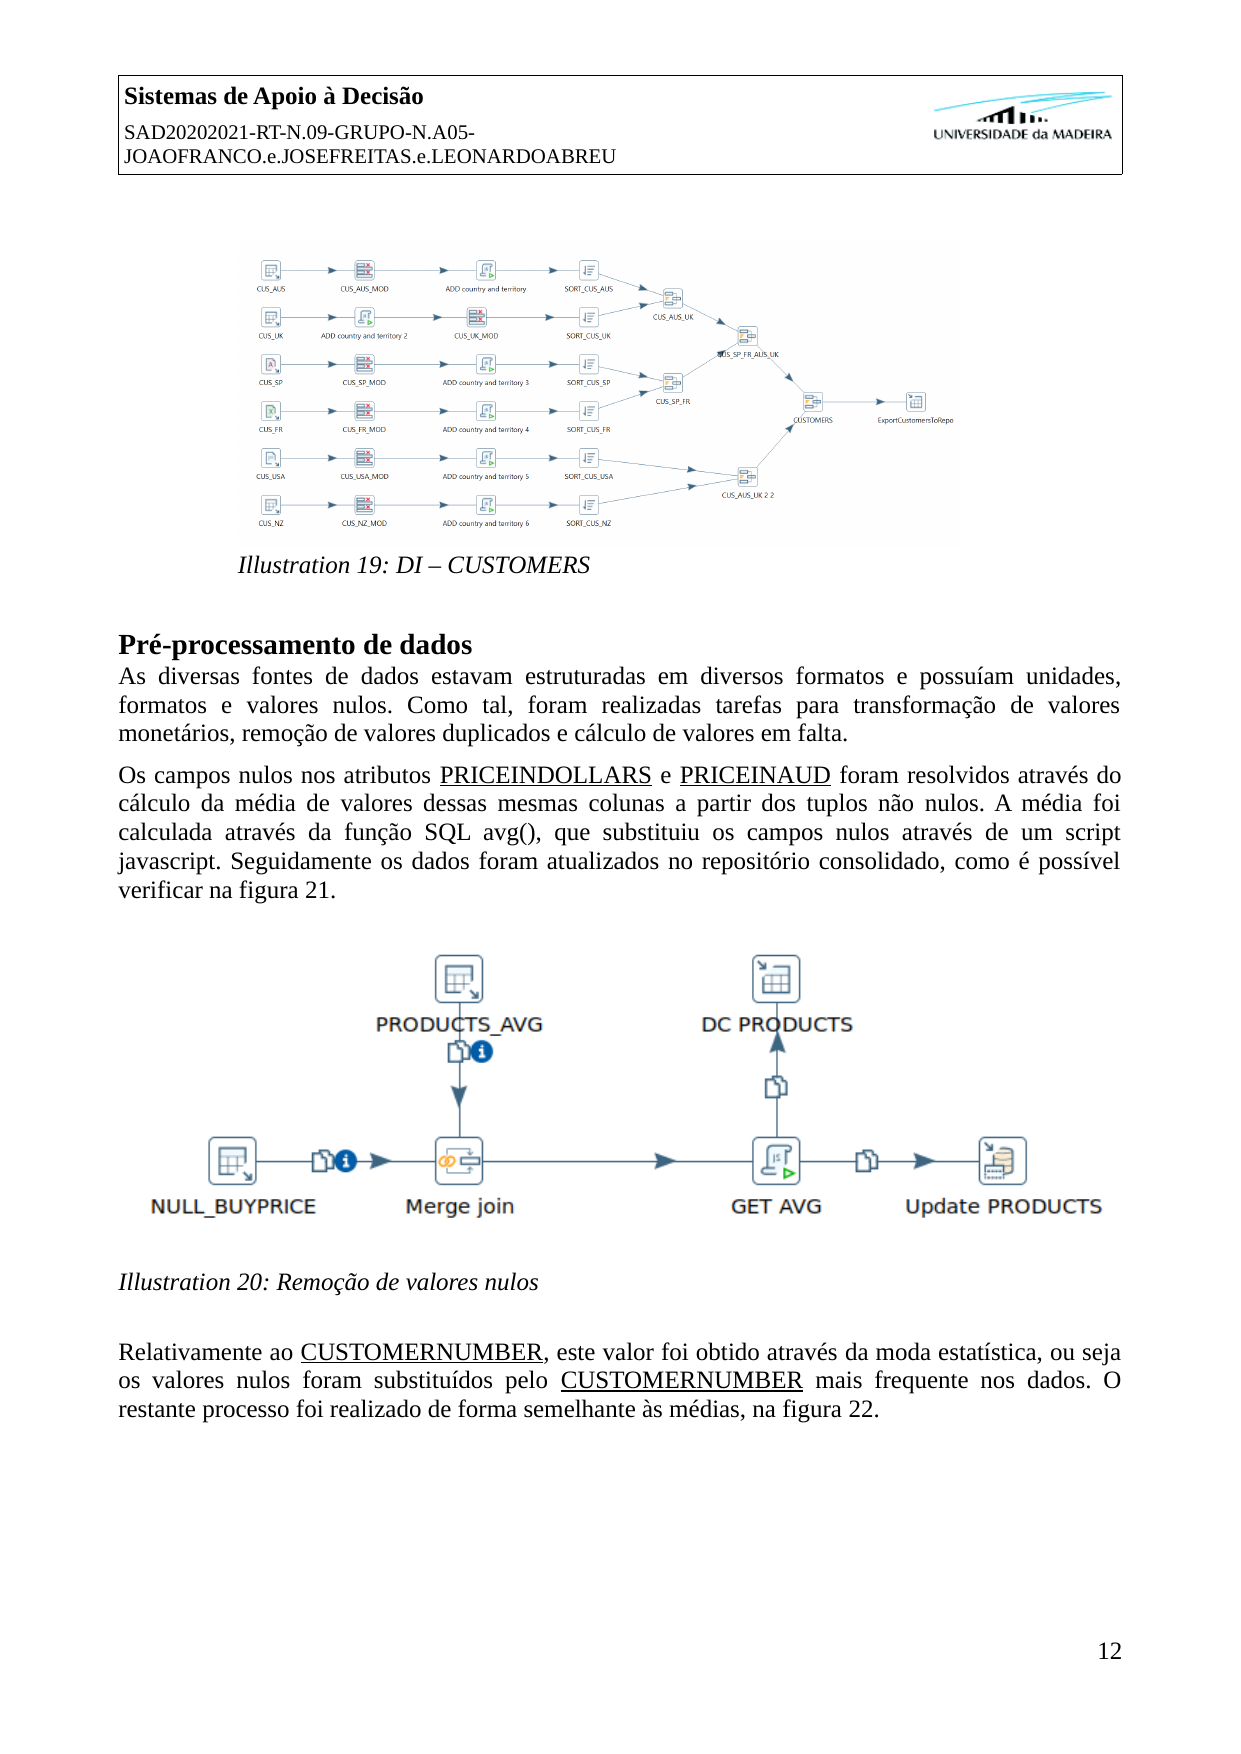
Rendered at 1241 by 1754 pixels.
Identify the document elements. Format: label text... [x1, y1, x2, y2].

picture [919, 80, 1120, 146]
subtitle Pré-processamento de dados [118, 627, 1122, 661]
text Illustration 19: DI – CUSTOMERS [238, 546, 960, 579]
text Relativamente ao CUSTOMERNUMBER, este valor foi obtido através da moda estatística, ou seja os valores nulos foram substituídos pelo CUSTOMERNUMBER mais frequente nos dados. O restante processo foi realizado de forma semelhante às médias, na figura 22. [118, 1337, 1122, 1423]
picture [118, 928, 1122, 1262]
text Os campos nulos nos atributos PRICEINDOLLARS e PRICEINAUD foram resolvidos através do cálculo da média de valores dessas mesmas colunas a partir dos tuplos não nulos. A média foi calculada através da função SQL avg(), que substituiu os campos nulos através de um script javascript. Seguidamente os dados foram atualizados no repositório consolidado, como é possível verificar na figura 21. [118, 760, 1122, 903]
picture [237, 240, 960, 546]
text Illustration 20: Remoção de valores nulos [118, 1262, 1122, 1295]
text As diversas fontes de dados estavam estruturadas em diversos formatos e possuíam unidades, formatos e valores nulos. Como tal, foram realizadas tarefas para transformação de valores monetários, remoção de valores duplicados e cálculo de valores em falta. [118, 661, 1122, 747]
